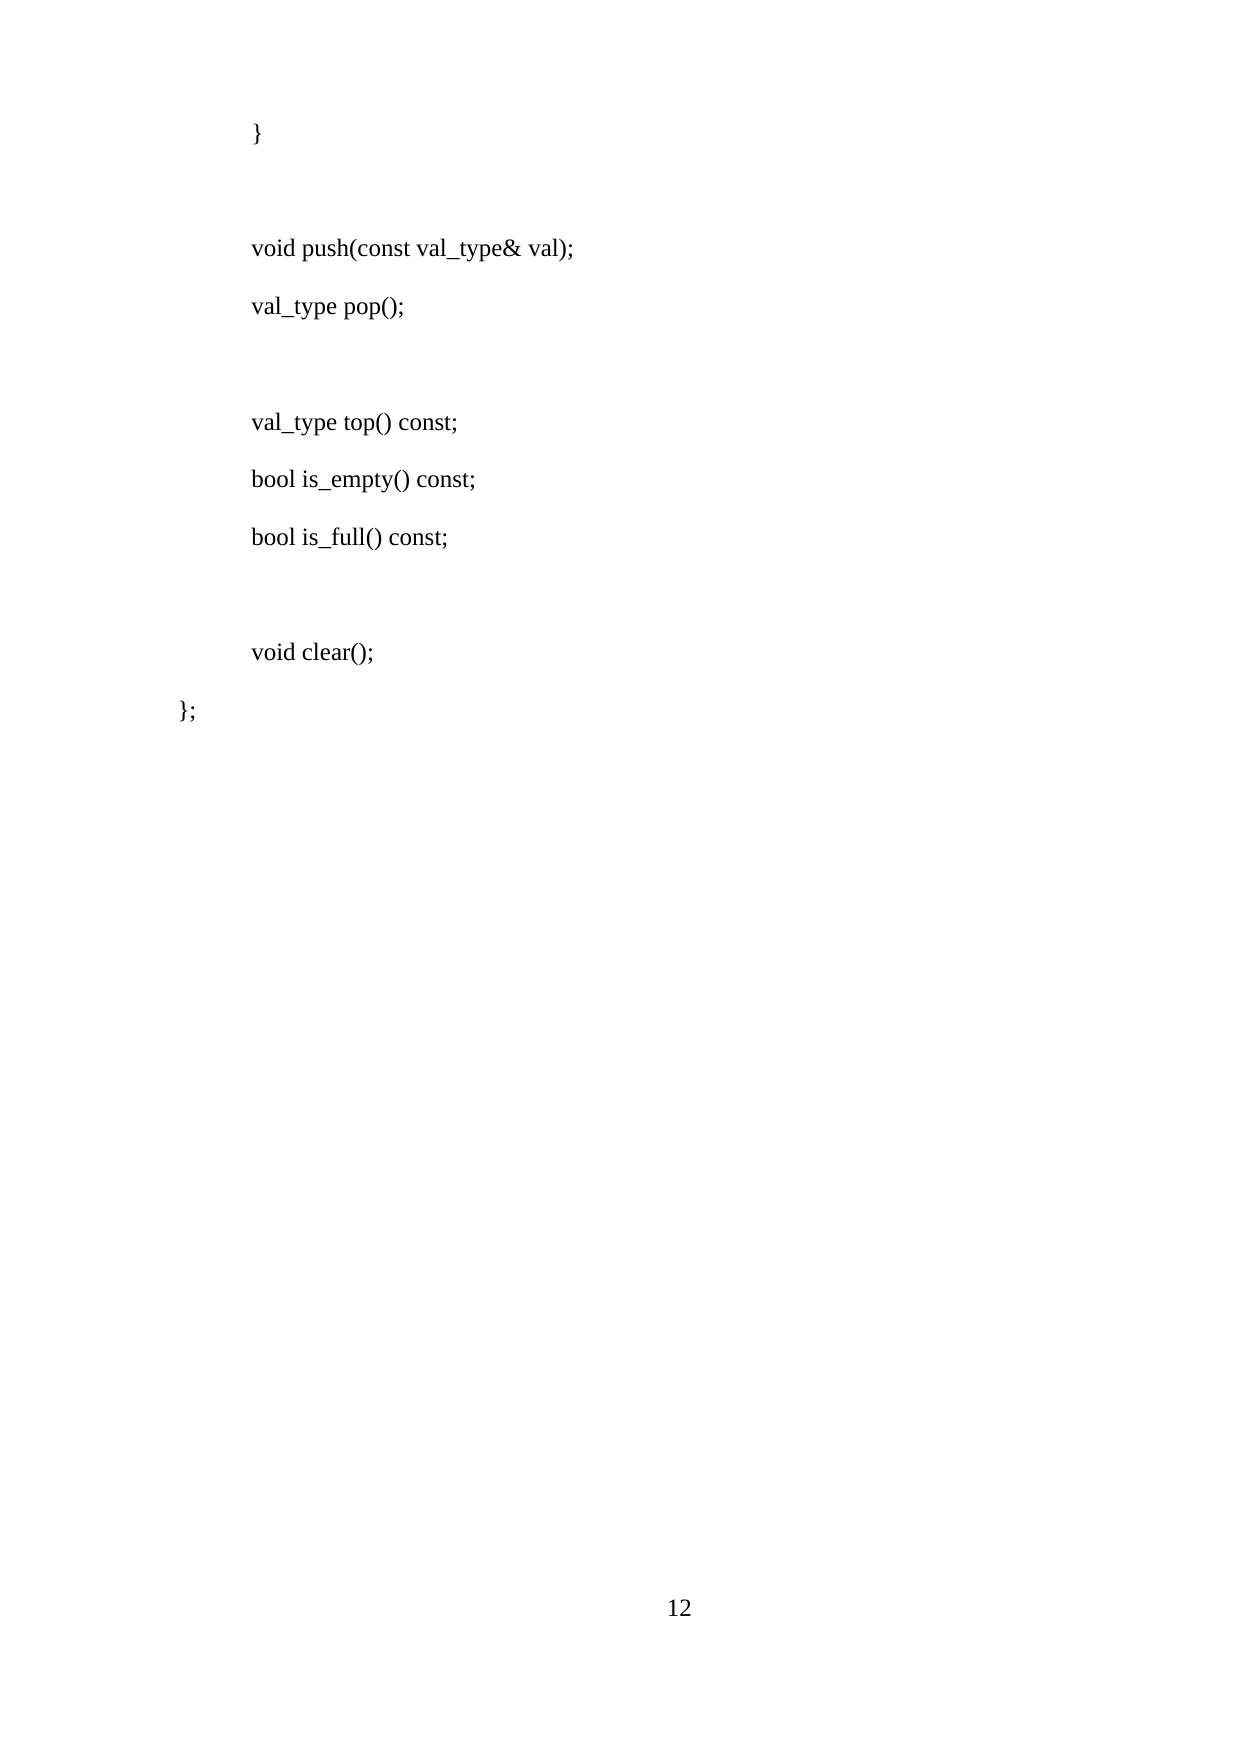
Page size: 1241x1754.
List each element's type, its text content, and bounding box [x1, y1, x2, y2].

table_header } void push(const val_type& val); val_type pop(); val_type top() const; bool is_empty() const; bool is_full() const; void clear(); }; [177, 118, 1181, 753]
